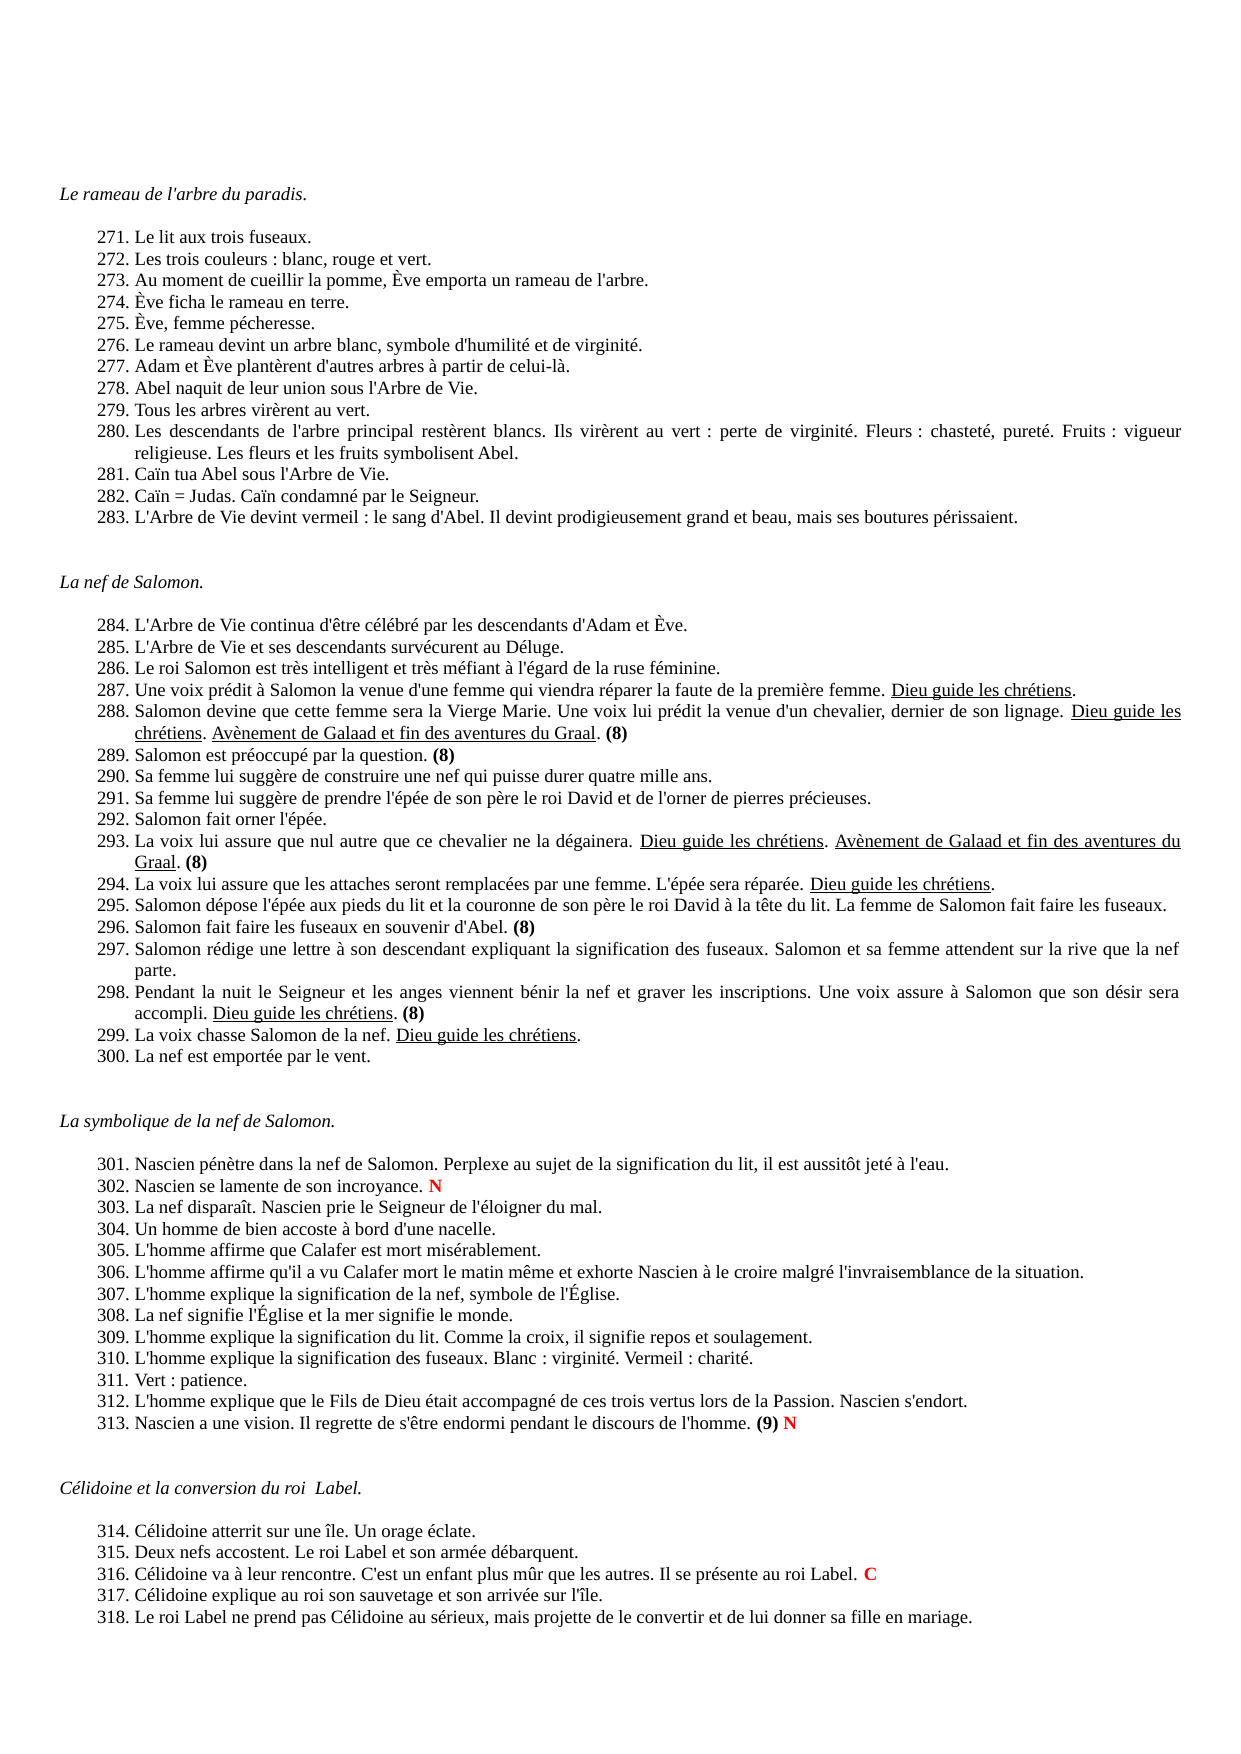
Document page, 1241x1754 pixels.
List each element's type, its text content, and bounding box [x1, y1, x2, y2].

text La nef de Salomon. [59, 571, 1181, 592]
list Célidoine explique au roi son sauvetage et son arrivée sur l'île. [97, 1584, 1181, 1606]
list Salomon fait orner l'épée. [97, 808, 1181, 830]
list L'homme explique la signification du lit. Comme la croix, il signifie repos et soulagement. [97, 1326, 1181, 1347]
list Les descendants de l'arbre principal restèrent blancs. Ils virèrent au vert : perte de virginité. Fleurs : chasteté, pureté. Fruits : vigueur religieuse. Les fleurs et les fruits symbolisent Abel. [97, 420, 1181, 463]
list Nascien pénètre dans la nef de Salomon. Perplexe au sujet de la signification du lit, il est aussitôt jeté à l'eau. [97, 1153, 1181, 1175]
list L'Arbre de Vie devint vermeil : le sang d'Abel. Il devint prodigieusement grand et beau, mais ses boutures périssaient. [97, 506, 1181, 528]
list L'homme explique que le Fils de Dieu était accompagné de ces trois vertus lors de la Passion. Nascien s'endort. [97, 1390, 1181, 1412]
list Deux nefs accostent. Le roi Label et son armée débarquent. [97, 1541, 1181, 1563]
list L'homme affirme qu'il a vu Calafer mort le matin même et exhorte Nascien à le croire malgré l'invraisemblance de la situation. [97, 1261, 1181, 1282]
list Le rameau devint un arbre blanc, symbole d'humilité et de virginité. [97, 334, 1181, 355]
list Ève, femme pécheresse. [97, 312, 1181, 334]
list La nef est emportée par le vent. [97, 1045, 1181, 1067]
list Salomon est préoccupé par la question. (8) [97, 743, 1181, 765]
list Ève ficha le rameau en terre. [97, 291, 1181, 312]
list Nascien a une vision. Il regrette de s'être endormi pendant le discours de l'homme. (9) N [97, 1412, 1181, 1433]
text La symbolique de la nef de Salomon. [59, 1110, 1181, 1132]
list Caïn = Judas. Caïn condamné par le Seigneur. [97, 485, 1181, 506]
list L'homme explique la signification de la nef, symbole de l'Église. [97, 1282, 1181, 1304]
list Nascien se lamente de son incroyance. N [97, 1175, 1181, 1196]
list Le roi Label ne prend pas Célidoine au sérieux, mais projette de le convertir et de lui donner sa fille en mariage. [97, 1606, 1181, 1627]
list Abel naquit de leur union sous l'Arbre de Vie. [97, 377, 1181, 398]
list Caïn tua Abel sous l'Arbre de Vie. [97, 463, 1181, 485]
list Salomon devine que cette femme sera la Vierge Marie. Une voix lui prédit la venue d'un chevalier, dernier de son lignage. Dieu guide les chrétiens. Avènement de Galaad et fin des aventures du Graal. (8) [97, 700, 1181, 743]
list La nef disparaît. Nascien prie le Seigneur de l'éloigner du mal. [97, 1196, 1181, 1218]
text Célidoine et la conversion du roi Label. [59, 1477, 1181, 1498]
list L'Arbre de Vie et ses descendants survécurent au Déluge. [97, 636, 1181, 657]
list Le lit aux trois fuseaux. [97, 226, 1181, 247]
list La voix chasse Salomon de la nef. Dieu guide les chrétiens. [97, 1024, 1181, 1045]
list Salomon rédige une lettre à son descendant expliquant la signification des fuseaux. Salomon et sa femme attendent sur la rive que la nef parte. [97, 937, 1181, 981]
list Un homme de bien accoste à bord d'une nacelle. [97, 1218, 1181, 1239]
list Salomon dépose l'épée aux pieds du lit et la couronne de son père le roi David à la tête du lit. La femme de Salomon fait faire les fuseaux. [97, 894, 1181, 916]
list Vert : patience. [97, 1369, 1181, 1390]
list L'homme explique la signification des fuseaux. Blanc : virginité. Vermeil : charité. [97, 1347, 1181, 1369]
list La voix lui assure que les attaches seront remplacées par une femme. L'épée sera réparée. Dieu guide les chrétiens. [97, 873, 1181, 894]
list L'homme affirme que Calafer est mort misérablement. [97, 1239, 1181, 1261]
list Adam et Ève plantèrent d'autres arbres à partir de celui-là. [97, 355, 1181, 377]
list Tous les arbres virèrent au vert. [97, 398, 1181, 420]
text Le rameau de l'arbre du paradis. [59, 183, 1181, 204]
list Célidoine va à leur rencontre. C'est un enfant plus mûr que les autres. Il se présente au roi Label. C [97, 1563, 1181, 1584]
list Salomon fait faire les fuseaux en souvenir d'Abel. (8) [97, 916, 1181, 937]
list Les trois couleurs : blanc, rouge et vert. [97, 247, 1181, 269]
list Sa femme lui suggère de construire une nef qui puisse durer quatre mille ans. [97, 765, 1181, 787]
list L'Arbre de Vie continua d'être célébré par les descendants d'Adam et Ève. [97, 614, 1181, 636]
list Au moment de cueillir la pomme, Ève emporta un rameau de l'arbre. [97, 269, 1181, 291]
list Célidoine atterrit sur une île. Un orage éclate. [97, 1520, 1181, 1541]
list Pendant la nuit le Seigneur et les anges viennent bénir la nef et graver les inscriptions. Une voix assure à Salomon que son désir sera accompli. Dieu guide les chrétiens. (8) [97, 981, 1181, 1024]
list Sa femme lui suggère de prendre l'épée de son père le roi David et de l'orner de pierres précieuses. [97, 787, 1181, 808]
list La nef signifie l'Église et la mer signifie le monde. [97, 1304, 1181, 1326]
list Une voix prédit à Salomon la venue d'une femme qui viendra réparer la faute de la première femme. Dieu guide les chrétiens. [97, 679, 1181, 700]
list La voix lui assure que nul autre que ce chevalier ne la dégainera. Dieu guide les chrétiens. Avènement de Galaad et fin des aventures du Graal. (8) [97, 830, 1181, 873]
list Le roi Salomon est très intelligent et très méfiant à l'égard de la ruse féminine. [97, 657, 1181, 679]
